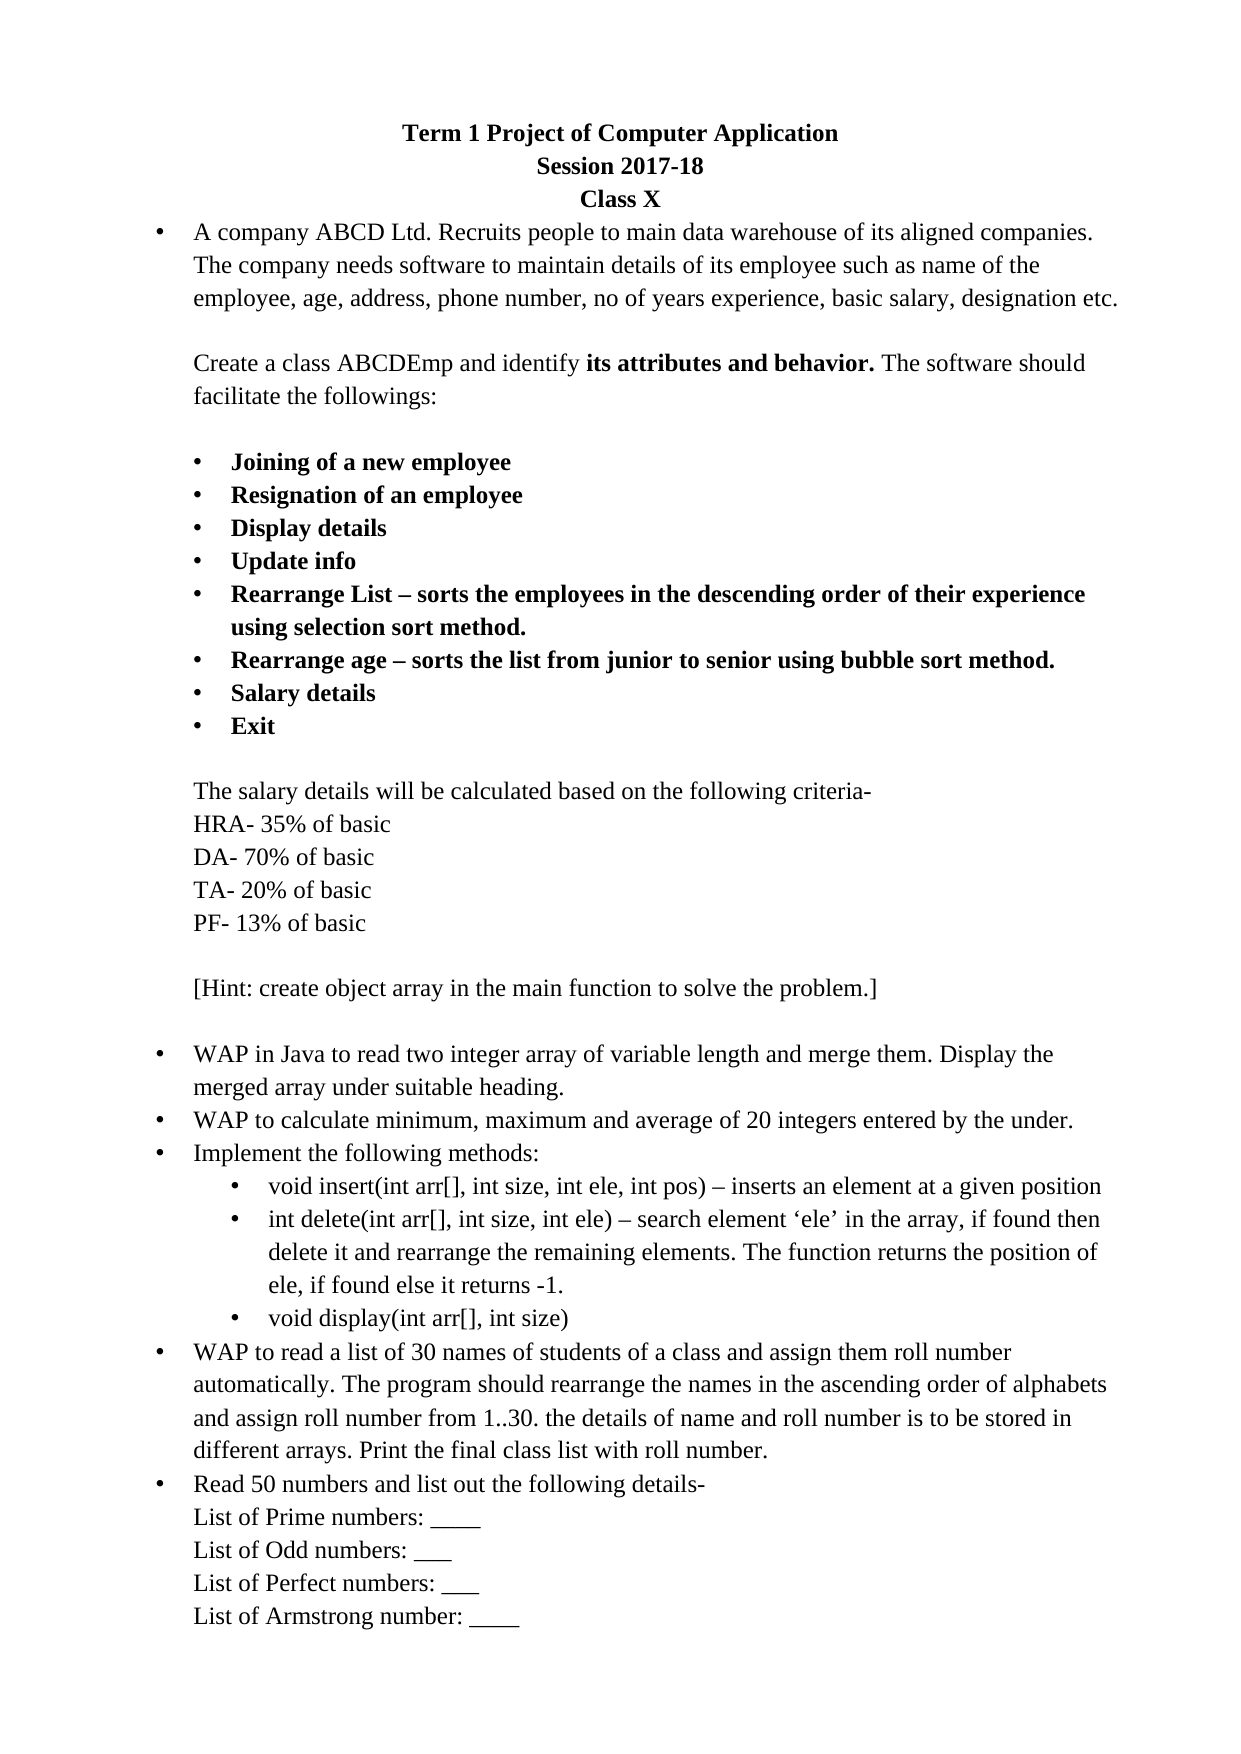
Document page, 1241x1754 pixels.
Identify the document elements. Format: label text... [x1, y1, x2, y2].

text Session 2017-18 [118, 151, 1122, 180]
list Read 50 numbers and list out the following details- [156, 1469, 1122, 1497]
text HRA- 35% of basic [156, 809, 1122, 838]
text List of Prime numbers: ____ [193, 1502, 1122, 1530]
text The salary details will be calculated based on the following criteria- [156, 776, 1122, 805]
list Rearrange List – sorts the employees in the descending order of their experience using selection sort method. [193, 579, 1122, 641]
text TA- 20% of basic [156, 875, 1122, 904]
text List of Odd numbers: ___ [193, 1535, 1122, 1563]
list Display details [193, 513, 1122, 541]
list Update info [193, 546, 1122, 574]
list WAP to calculate minimum, maximum and average of 20 integers entered by the under. [156, 1105, 1122, 1134]
list WAP to read a list of 30 names of students of a class and assign them roll number automatically. The program should rearrange the names in the ascending order of alphabets and assign roll number from 1..30. the details of name and roll number is to be stored in different arrays. Print the final class list with roll number. [156, 1337, 1122, 1464]
text Create a class ABCDEmp and identify its attributes and behavior. The software should facilitate the followings: [193, 348, 1122, 410]
text Term 1 Project of Computer Application [118, 118, 1122, 147]
list Exit [193, 711, 1122, 739]
list Joining of a new employee [193, 447, 1122, 475]
list void display(int arr[], int size) [231, 1303, 1122, 1332]
list A company ABCD Ltd. Recruits people to main data warehouse of its aligned companies. The company needs software to maintain details of its employee such as name of the employee, age, address, phone number, no of years experience, basic salary, designation etc. [156, 217, 1122, 312]
list Resignation of an employee [193, 480, 1122, 508]
text PF- 13% of basic [156, 908, 1122, 937]
text DA- 70% of basic [156, 842, 1122, 871]
text List of Armstrong number: ____ [193, 1601, 1122, 1629]
list WAP in Java to read two integer array of variable length and merge them. Display the merged array under suitable heading. [156, 1039, 1122, 1101]
text Class X [118, 184, 1122, 213]
text List of Perfect numbers: ___ [193, 1568, 1122, 1596]
list void insert(int arr[], int size, int ele, int pos) – inserts an element at a given position [231, 1171, 1122, 1200]
list Implement the following methods: [156, 1138, 1122, 1167]
list int delete(int arr[], int size, int ele) – search element ‘ele’ in the array, if found then delete it and rearrange the remaining elements. The function returns the position of ele, if found else it returns -1. [231, 1204, 1122, 1299]
list Rearrange age – sorts the list from junior to senior using bubble sort method. [193, 645, 1122, 673]
list Salary details [193, 678, 1122, 707]
text [Hint: create object array in the main function to solve the problem.] [156, 973, 1122, 1002]
